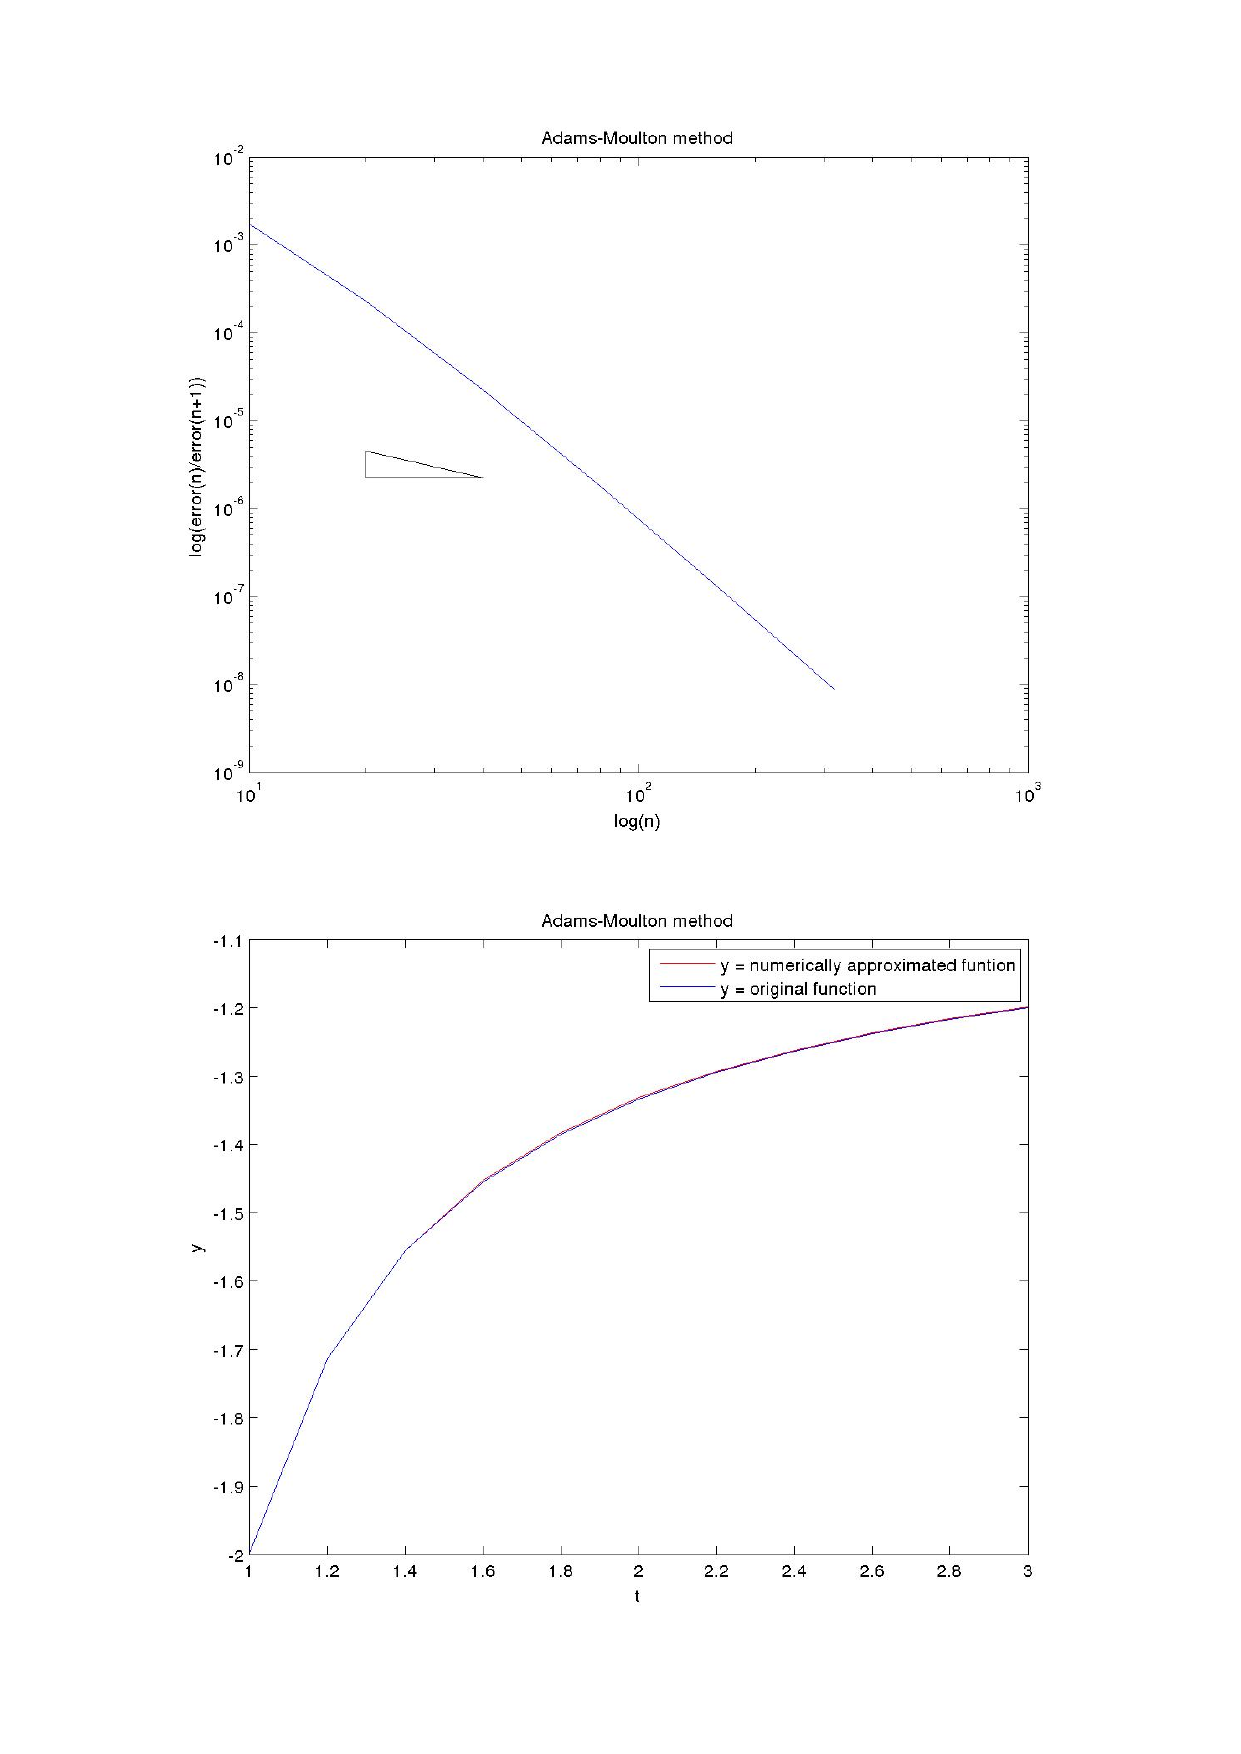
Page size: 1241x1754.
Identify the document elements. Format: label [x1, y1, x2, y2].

picture [118, 882, 1123, 1637]
picture [118, 100, 1123, 855]
